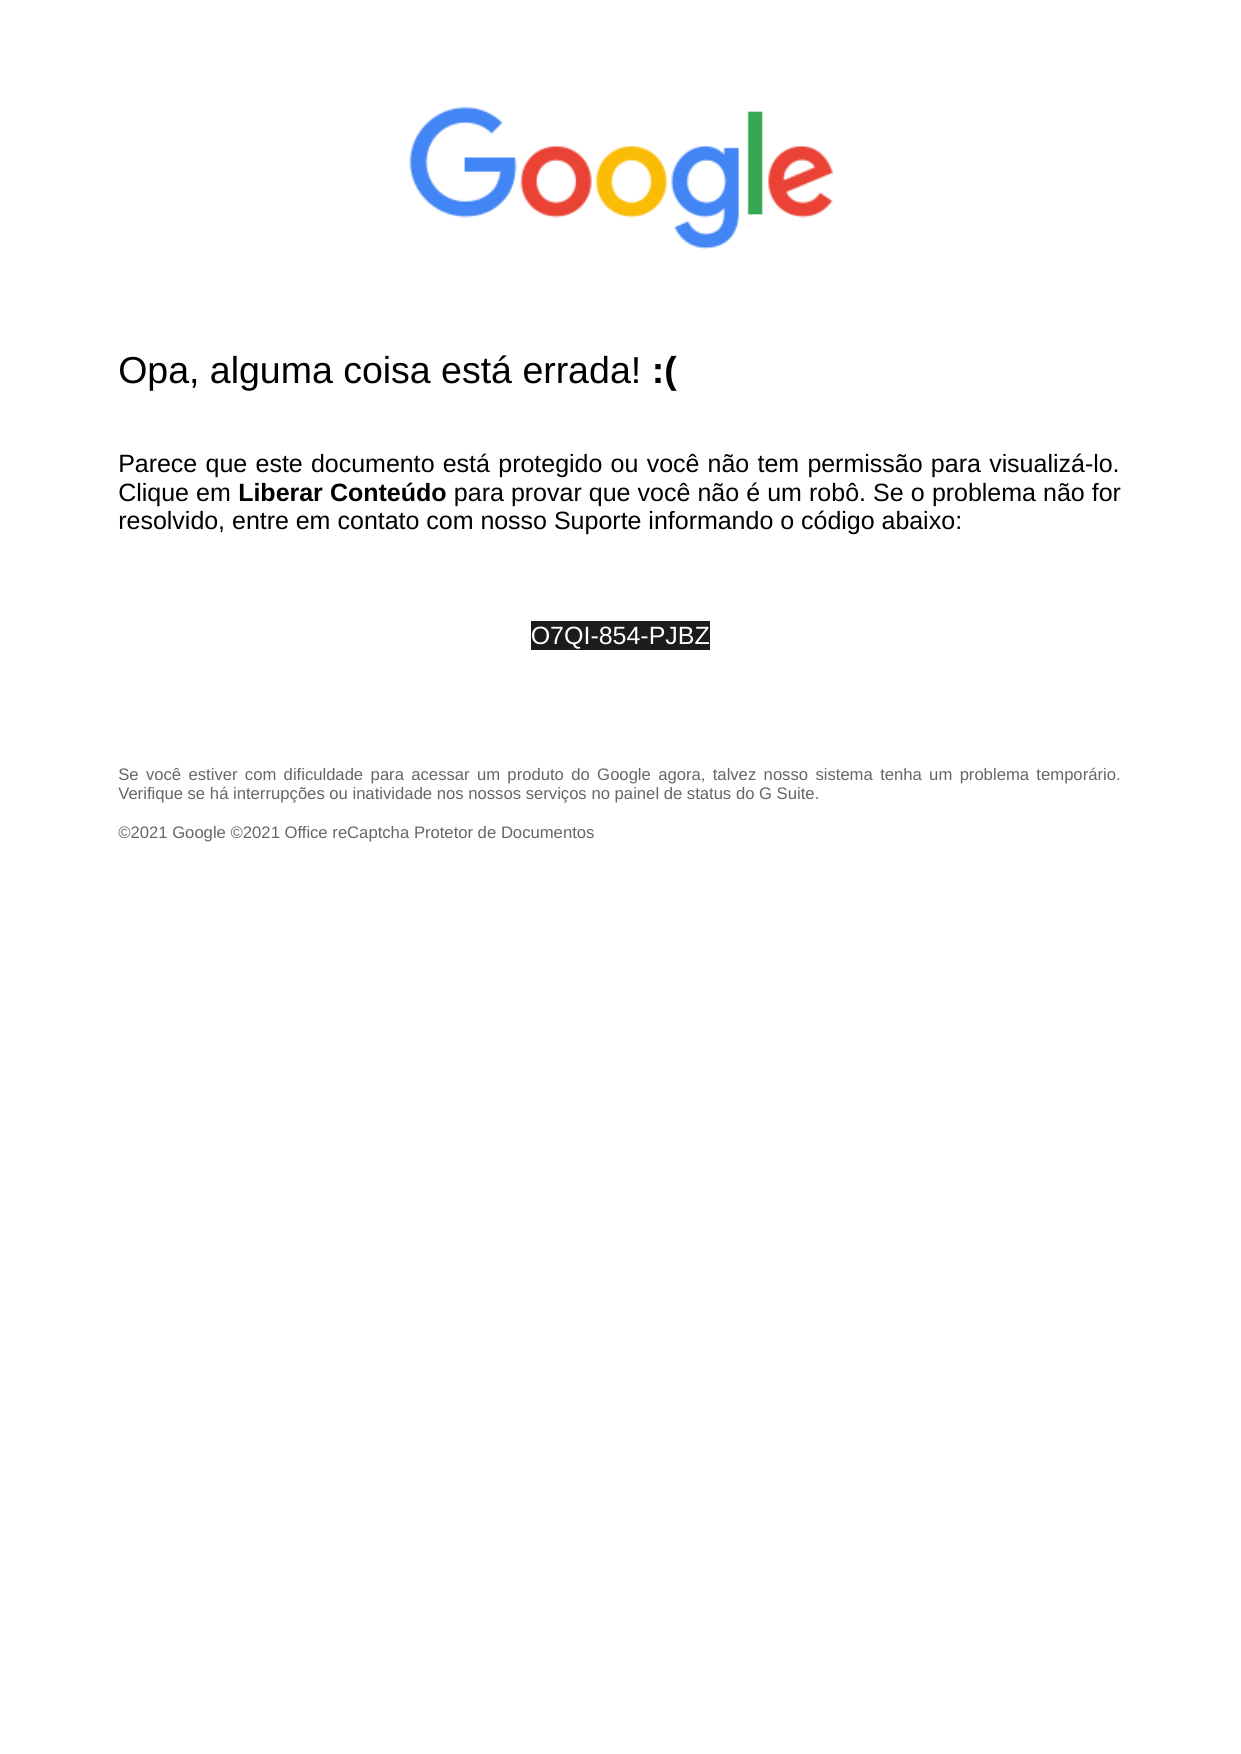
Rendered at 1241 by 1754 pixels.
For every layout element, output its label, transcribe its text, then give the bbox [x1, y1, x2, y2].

text Se você estiver com dificuldade para acessar um produto do Google agora, talvez nosso sistema tenha um problema temporário. Verifique se há interrupções ou inatividade nos nossos serviços no painel de status do G Suite. [118, 765, 1122, 803]
text Parece que este documento está protegido ou você não tem permissão para visualizá-lo. Clique em Liberar Conteúdo para provar que você não é um robô. Se o problema não for resolvido, entre em contato com nosso Suporte informando o código abaixo: [118, 449, 1122, 535]
text ©2021 Google ©2021 Office reCaptcha Protetor de Documentos [118, 822, 1122, 842]
picture [382, 91, 858, 265]
text O7QI-854-PJBZ [118, 621, 1122, 650]
text Opa, alguma coisa está errada! :( [118, 348, 1122, 391]
